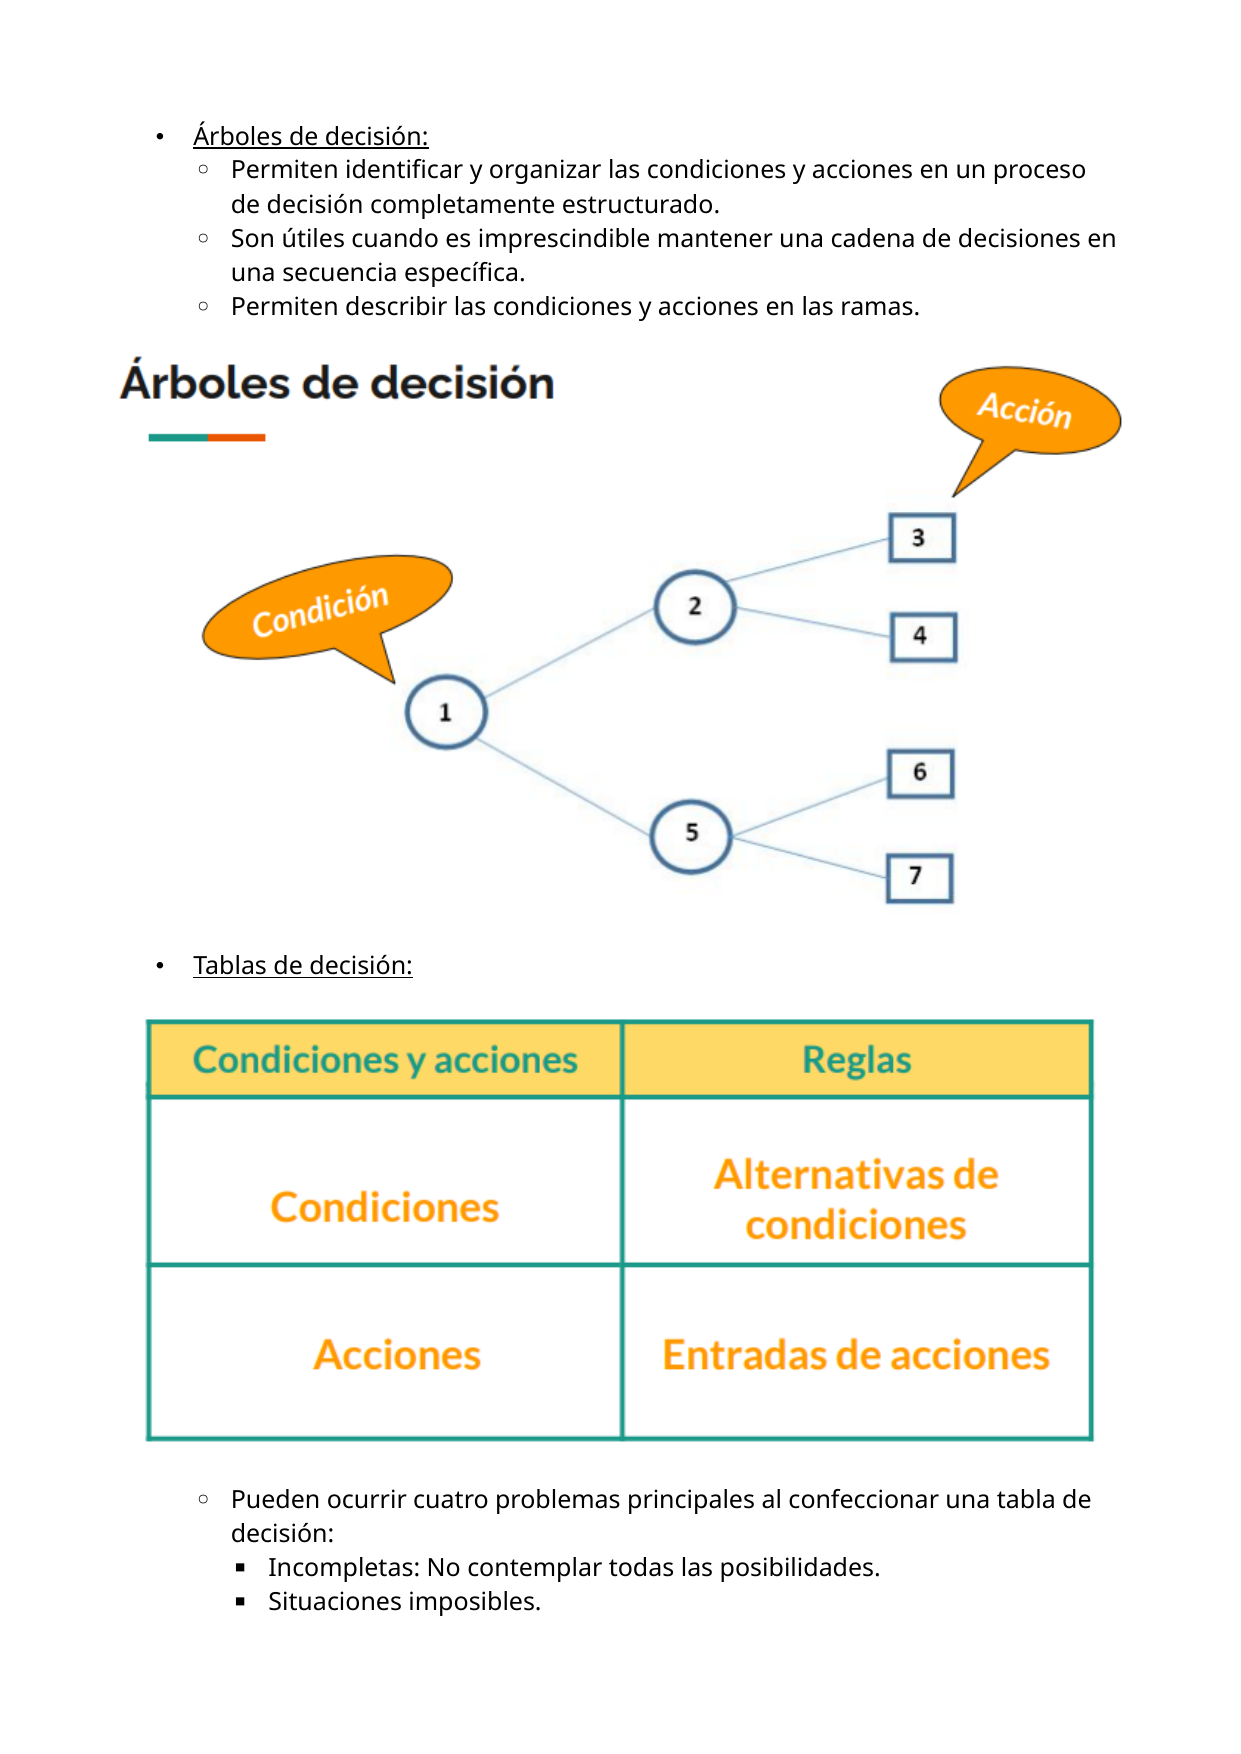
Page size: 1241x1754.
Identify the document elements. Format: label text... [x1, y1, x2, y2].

list Situaciones imposibles. [231, 1583, 1122, 1617]
list Permiten describir las condiciones y acciones en las ramas. [193, 288, 1122, 322]
list Incompletas: No contemplar todas las posibilidades. [231, 1549, 1122, 1583]
list Son útiles cuando es imprescindible mantener una cadena de decisiones en una secuencia específica. [193, 220, 1122, 288]
list Árboles de decisión: [156, 118, 1122, 152]
picture [141, 1016, 1099, 1448]
list Pueden ocurrir cuatro problemas principales al confeccionar una tabla de decisión: [193, 1481, 1122, 1549]
list Tablas de decisión: [156, 948, 1122, 982]
list Permiten identificar y organizar las condiciones y acciones en un proceso de decisión completamente estructurado. [193, 152, 1122, 220]
picture [118, 356, 1123, 914]
